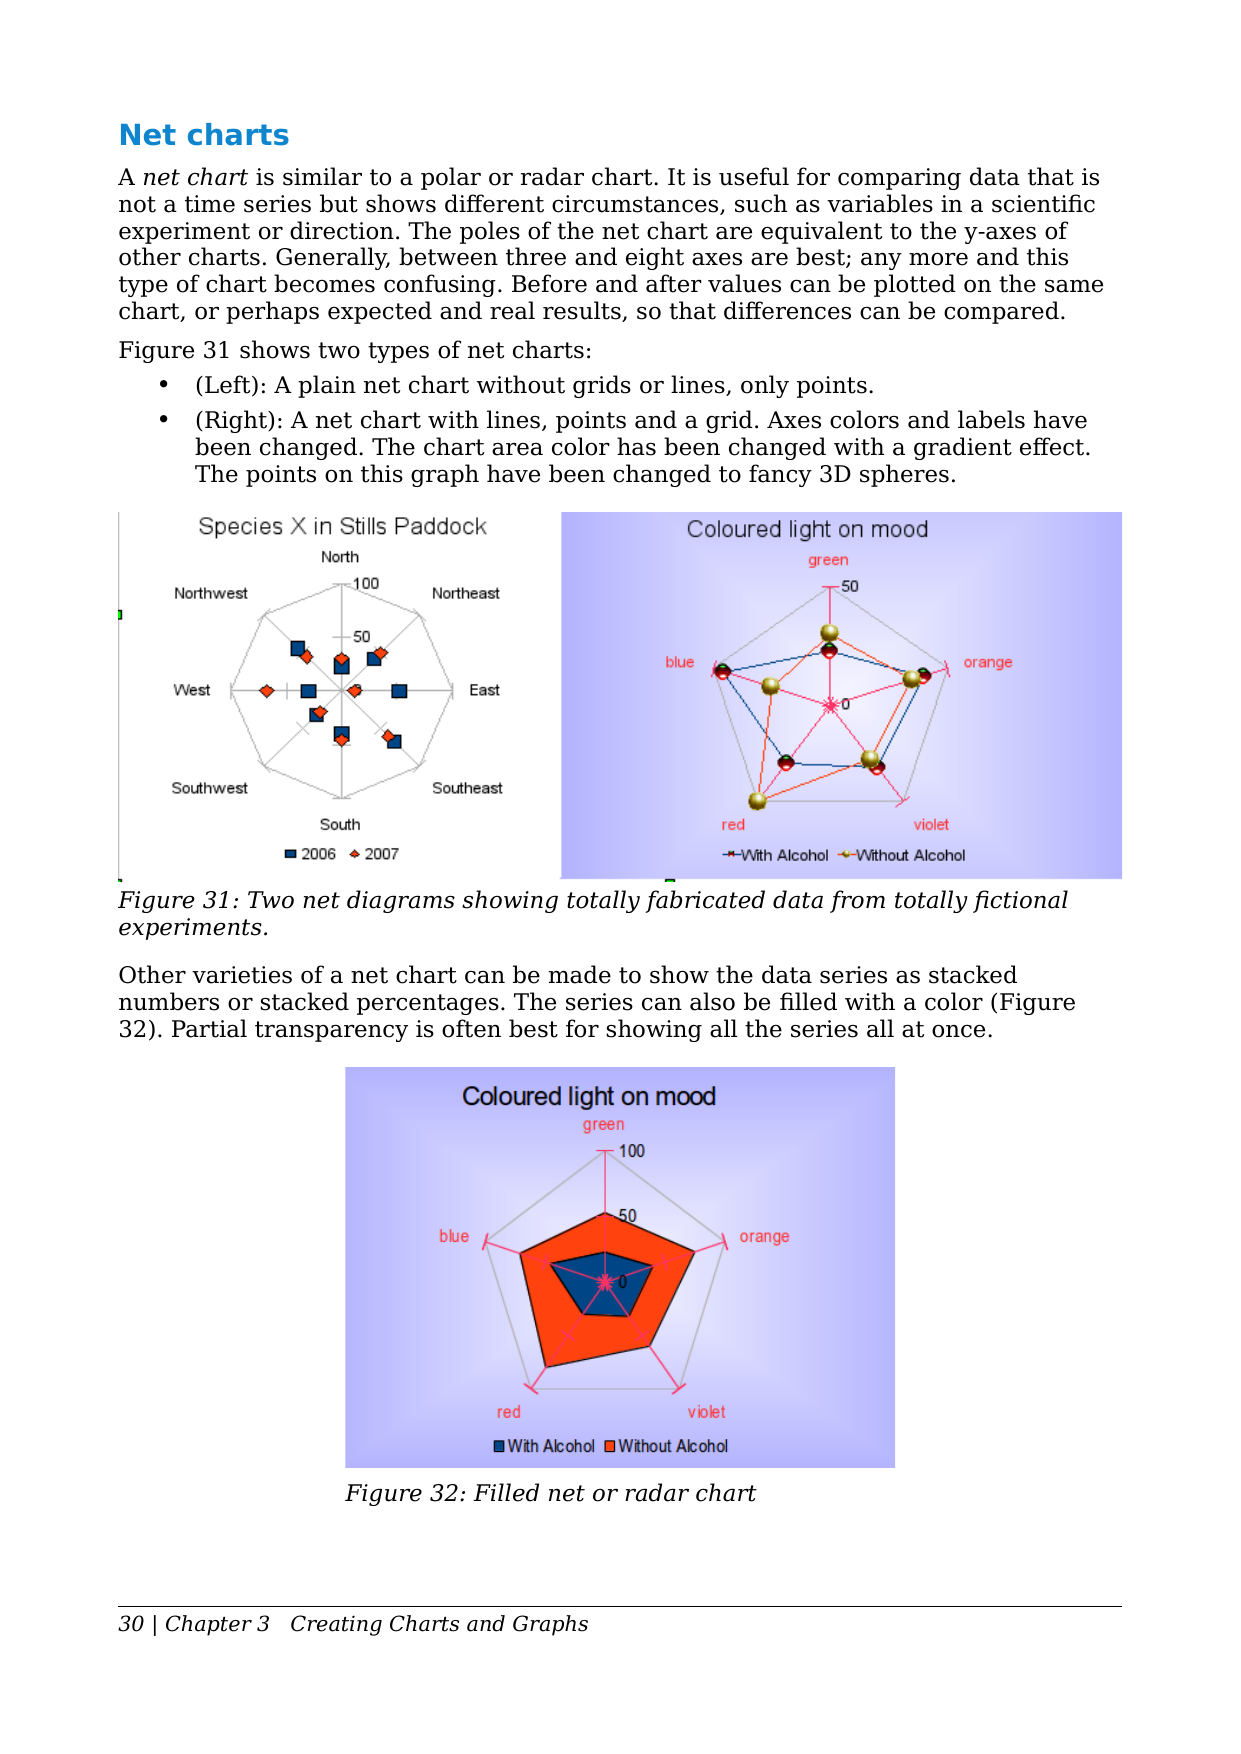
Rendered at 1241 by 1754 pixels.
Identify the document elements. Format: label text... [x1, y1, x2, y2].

list (Left): A plain net chart without grids or lines, only points. [156, 370, 1122, 399]
text Figure 32: Filled net or radar chart [345, 1480, 895, 1507]
text A net chart is similar to a polar or radar chart. It is useful for comparing data that is not a time series but shows different circumstances, such as variables in a scientific experiment or direction. The poles of the net chart are equivalent to the y-axes of other charts. Generally, between three and eight axes are best; any more and this type of chart becomes confusing. Before and after values can be plotted on the same chart, or perhaps expected and real results, so that differences can be compared. [118, 164, 1122, 324]
text Figure 31: Two net diagrams showing totally fabricated data from totally fictional experiments. [118, 888, 1122, 941]
list (Right): A net chart with lines, points and a grid. Axes colors and labels have been changed. The chart area color has been changed with a gradient effect. The points on this graph have been changed to fancy 3D spheres. [156, 405, 1122, 488]
list Figure 31 shows two types of net charts: [118, 337, 1122, 364]
text Other varieties of a net chart can be made to show the data series as stacked numbers or stacked percentages. The series can also be filled with a color (Figure 32). Partial transparency is often best for showing all the series all at once. [118, 963, 1122, 1043]
subtitle Net charts [118, 118, 1122, 152]
picture [345, 1067, 896, 1468]
picture [118, 512, 1123, 882]
